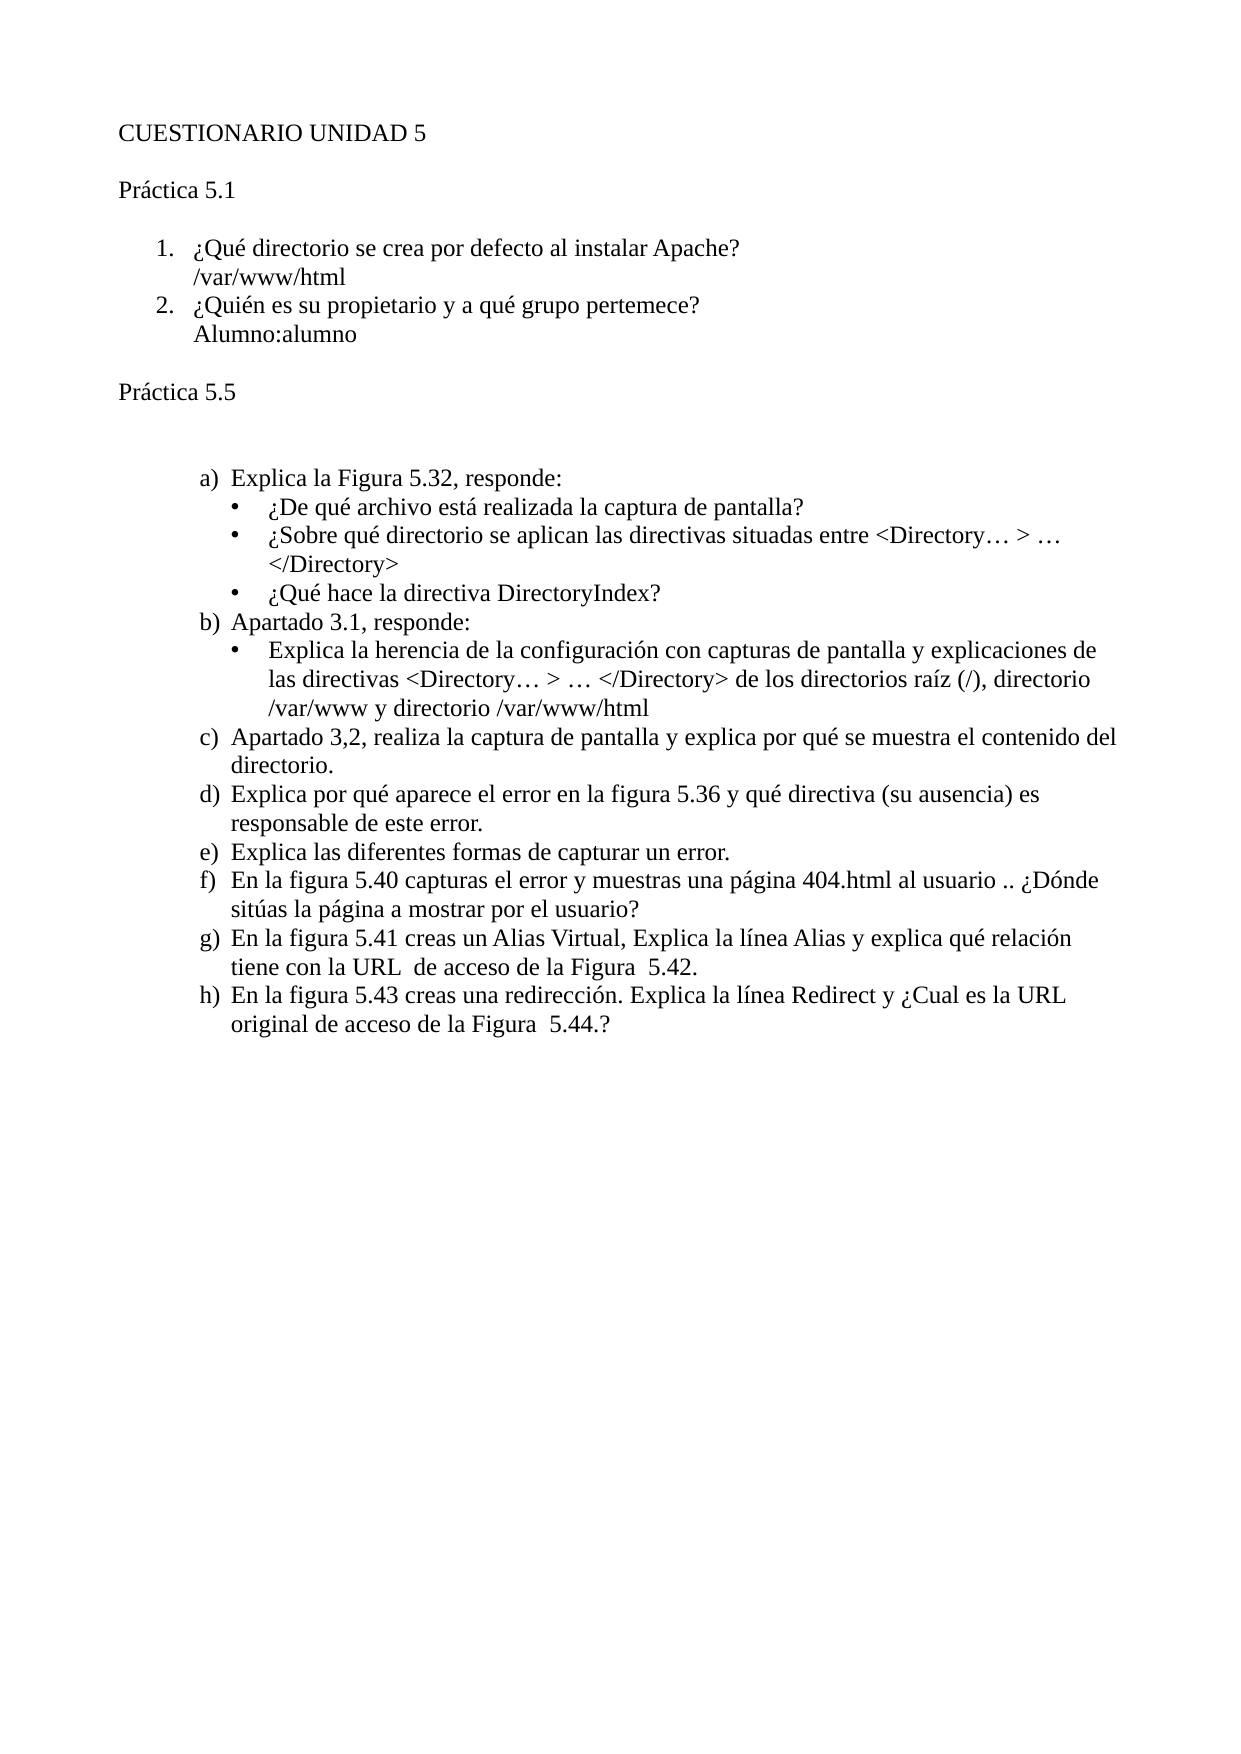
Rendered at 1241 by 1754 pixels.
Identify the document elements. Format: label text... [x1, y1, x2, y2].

list Alumno:alumno [156, 319, 1122, 348]
list En la figura 5.43 creas una redirección. Explica la línea Redirect y ¿Cual es la URL original de acceso de la Figura 5.44.? [193, 981, 1122, 1038]
list En la figura 5.40 capturas el error y muestras una página 404.html al usuario .. ¿Dónde sitúas la página a mostrar por el usuario? [193, 866, 1122, 923]
list ¿Sobre qué directorio se aplican las directivas situadas entre <Directory… > … </Directory> [231, 521, 1122, 578]
list Explica la Figura 5.32, responde: [193, 463, 1122, 492]
list Apartado 3.1, responde: [193, 607, 1122, 636]
text Práctica 5.5 [118, 377, 1122, 406]
list ¿Qué hace la directiva DirectoryIndex? [231, 578, 1122, 607]
list ¿De qué archivo está realizada la captura de pantalla? [231, 492, 1122, 521]
list Explica por qué aparece el error en la figura 5.36 y qué directiva (su ausencia) es responsable de este error. [193, 779, 1122, 837]
list En la figura 5.41 creas un Alias Virtual, Explica la línea Alias y explica qué relación tiene con la URL de acceso de la Figura 5.42. [193, 923, 1122, 981]
list ¿Quién es su propietario y a qué grupo pertemece? [156, 291, 1122, 319]
list Explica las diferentes formas de capturar un error. [193, 837, 1122, 866]
text CUESTIONARIO UNIDAD 5 [118, 118, 1122, 147]
list ¿Qué directorio se crea por defecto al instalar Apache? [156, 233, 1122, 262]
list /var/www/html [156, 262, 1122, 291]
list Apartado 3,2, realiza la captura de pantalla y explica por qué se muestra el contenido del directorio. [193, 722, 1122, 779]
list Explica la herencia de la configuración con capturas de pantalla y explicaciones de las directivas <Directory… > … </Directory> de los directorios raíz (/), directorio /var/www y directorio /var/www/html [231, 636, 1122, 722]
text Práctica 5.1 [118, 176, 1122, 204]
